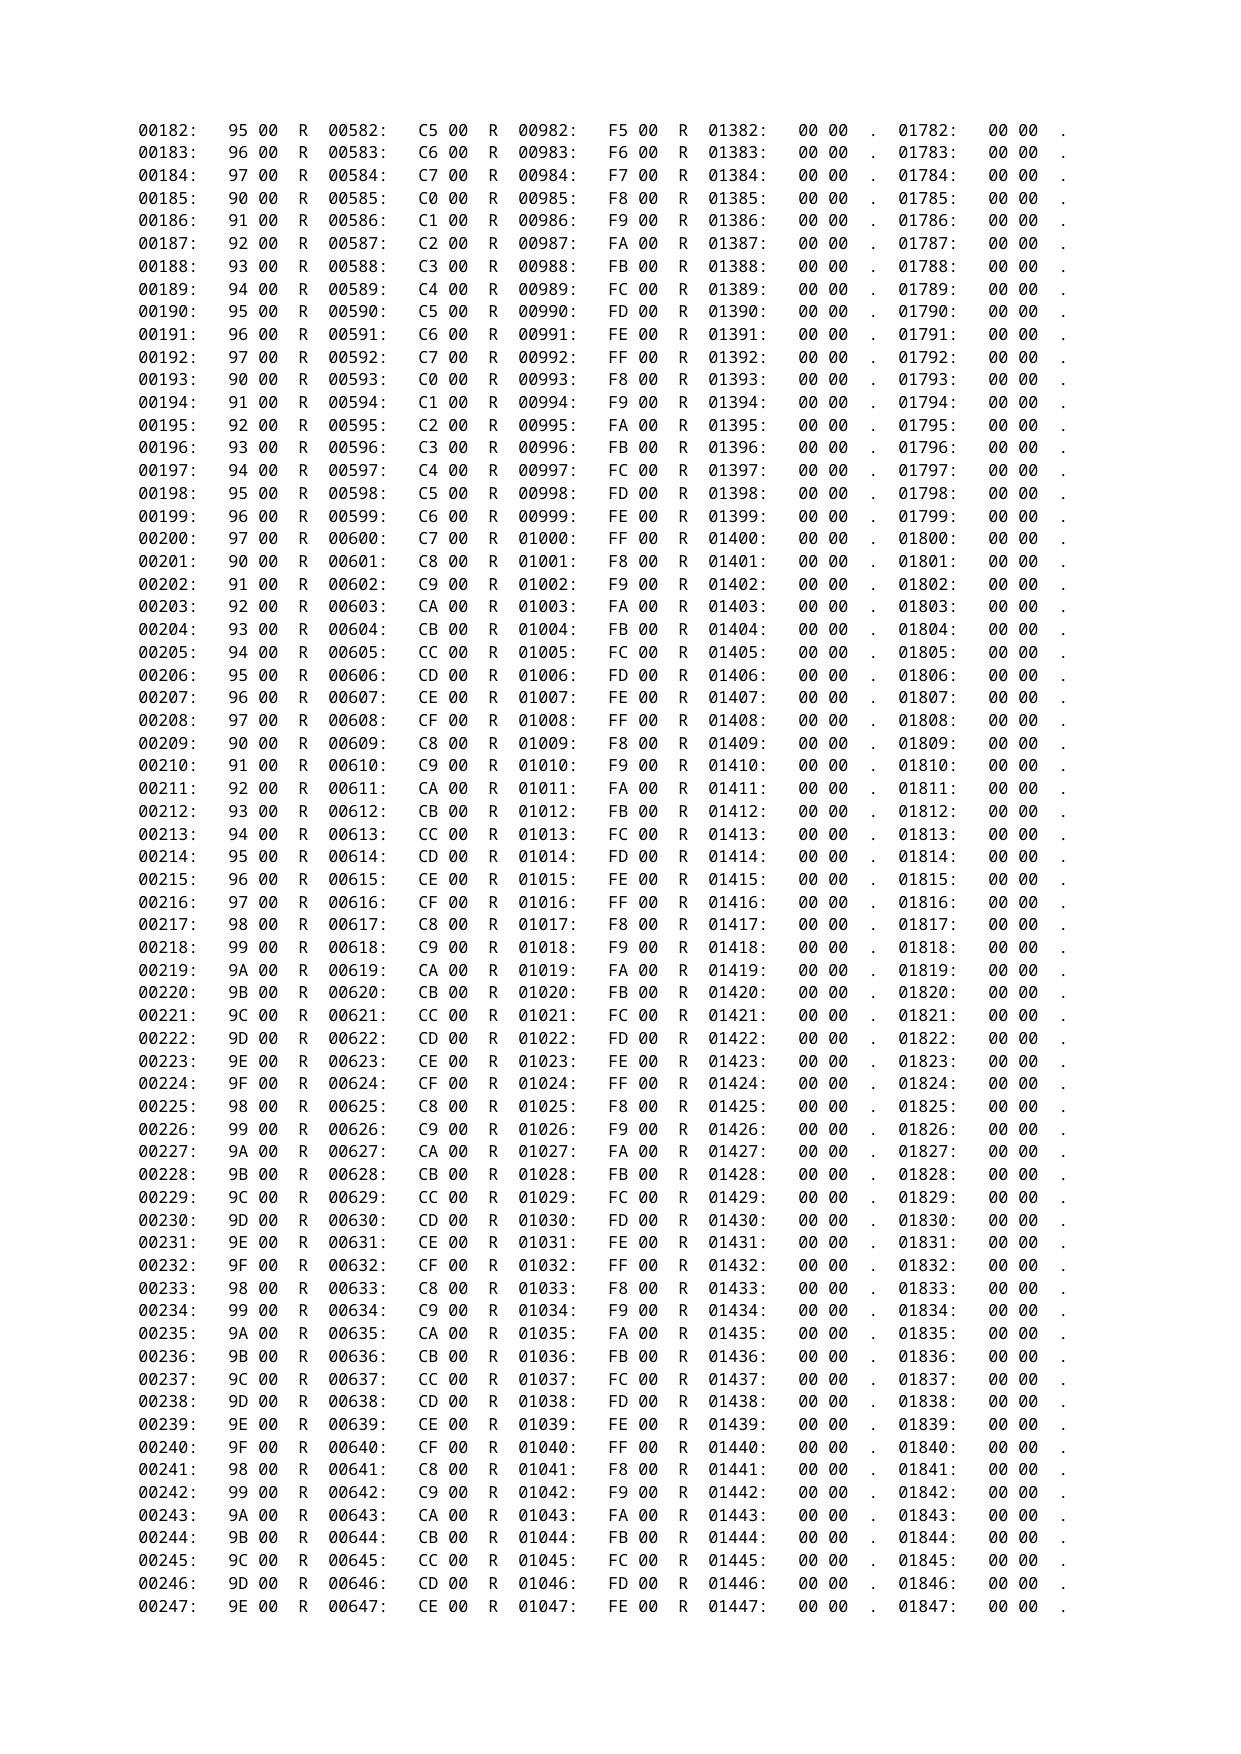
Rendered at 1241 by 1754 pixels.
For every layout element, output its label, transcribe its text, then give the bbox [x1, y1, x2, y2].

text 00214: 95 00 R 00614: CD 00 R 01014: FD 00 R 01414: 00 00 . 01814: 00 00 . [118, 845, 1122, 867]
text 00246: 9D 00 R 00646: CD 00 R 01046: FD 00 R 01446: 00 00 . 01846: 00 00 . [118, 1571, 1122, 1594]
text 00243: 9A 00 R 00643: CA 00 R 01043: FA 00 R 01443: 00 00 . 01843: 00 00 . [118, 1503, 1122, 1526]
text 00193: 90 00 R 00593: C0 00 R 00993: F8 00 R 01393: 00 00 . 01793: 00 00 . [118, 368, 1122, 391]
text 00241: 98 00 R 00641: C8 00 R 01041: F8 00 R 01441: 00 00 . 01841: 00 00 . [118, 1458, 1122, 1481]
text 00196: 93 00 R 00596: C3 00 R 00996: FB 00 R 01396: 00 00 . 01796: 00 00 . [118, 436, 1122, 459]
text 00237: 9C 00 R 00637: CC 00 R 01037: FC 00 R 01437: 00 00 . 01837: 00 00 . [118, 1367, 1122, 1390]
text 00189: 94 00 R 00589: C4 00 R 00989: FC 00 R 01389: 00 00 . 01789: 00 00 . [118, 277, 1122, 300]
text 00209: 90 00 R 00609: C8 00 R 01009: F8 00 R 01409: 00 00 . 01809: 00 00 . [118, 731, 1122, 754]
text 00205: 94 00 R 00605: CC 00 R 01005: FC 00 R 01405: 00 00 . 01805: 00 00 . [118, 640, 1122, 663]
text 00238: 9D 00 R 00638: CD 00 R 01038: FD 00 R 01438: 00 00 . 01838: 00 00 . [118, 1390, 1122, 1412]
text 00207: 96 00 R 00607: CE 00 R 01007: FE 00 R 01407: 00 00 . 01807: 00 00 . [118, 686, 1122, 708]
text 00203: 92 00 R 00603: CA 00 R 01003: FA 00 R 01403: 00 00 . 01803: 00 00 . [118, 595, 1122, 618]
text 00223: 9E 00 R 00623: CE 00 R 01023: FE 00 R 01423: 00 00 . 01823: 00 00 . [118, 1049, 1122, 1072]
text 00231: 9E 00 R 00631: CE 00 R 01031: FE 00 R 01431: 00 00 . 01831: 00 00 . [118, 1231, 1122, 1253]
text 00213: 94 00 R 00613: CC 00 R 01013: FC 00 R 01413: 00 00 . 01813: 00 00 . [118, 822, 1122, 845]
text 00221: 9C 00 R 00621: CC 00 R 01021: FC 00 R 01421: 00 00 . 01821: 00 00 . [118, 1004, 1122, 1026]
text 00195: 92 00 R 00595: C2 00 R 00995: FA 00 R 01395: 00 00 . 01795: 00 00 . [118, 413, 1122, 436]
text 00225: 98 00 R 00625: C8 00 R 01025: F8 00 R 01425: 00 00 . 01825: 00 00 . [118, 1094, 1122, 1117]
text 00219: 9A 00 R 00619: CA 00 R 01019: FA 00 R 01419: 00 00 . 01819: 00 00 . [118, 958, 1122, 981]
text 00230: 9D 00 R 00630: CD 00 R 01030: FD 00 R 01430: 00 00 . 01830: 00 00 . [118, 1208, 1122, 1231]
text 00245: 9C 00 R 00645: CC 00 R 01045: FC 00 R 01445: 00 00 . 01845: 00 00 . [118, 1549, 1122, 1571]
text 00218: 99 00 R 00618: C9 00 R 01018: F9 00 R 01418: 00 00 . 01818: 00 00 . [118, 936, 1122, 958]
text 00210: 91 00 R 00610: C9 00 R 01010: F9 00 R 01410: 00 00 . 01810: 00 00 . [118, 754, 1122, 777]
text 00227: 9A 00 R 00627: CA 00 R 01027: FA 00 R 01427: 00 00 . 01827: 00 00 . [118, 1140, 1122, 1163]
text 00212: 93 00 R 00612: CB 00 R 01012: FB 00 R 01412: 00 00 . 01812: 00 00 . [118, 799, 1122, 822]
text 00220: 9B 00 R 00620: CB 00 R 01020: FB 00 R 01420: 00 00 . 01820: 00 00 . [118, 981, 1122, 1004]
text 00228: 9B 00 R 00628: CB 00 R 01028: FB 00 R 01428: 00 00 . 01828: 00 00 . [118, 1163, 1122, 1185]
text 00240: 9F 00 R 00640: CF 00 R 01040: FF 00 R 01440: 00 00 . 01840: 00 00 . [118, 1435, 1122, 1458]
text 00235: 9A 00 R 00635: CA 00 R 01035: FA 00 R 01435: 00 00 . 01835: 00 00 . [118, 1322, 1122, 1344]
text 00239: 9E 00 R 00639: CE 00 R 01039: FE 00 R 01439: 00 00 . 01839: 00 00 . [118, 1412, 1122, 1435]
text 00233: 98 00 R 00633: C8 00 R 01033: F8 00 R 01433: 00 00 . 01833: 00 00 . [118, 1276, 1122, 1299]
text 00194: 91 00 R 00594: C1 00 R 00994: F9 00 R 01394: 00 00 . 01794: 00 00 . [118, 391, 1122, 413]
text 00200: 97 00 R 00600: C7 00 R 01000: FF 00 R 01400: 00 00 . 01800: 00 00 . [118, 527, 1122, 549]
text 00187: 92 00 R 00587: C2 00 R 00987: FA 00 R 01387: 00 00 . 01787: 00 00 . [118, 232, 1122, 254]
text 00201: 90 00 R 00601: C8 00 R 01001: F8 00 R 01401: 00 00 . 01801: 00 00 . [118, 549, 1122, 572]
text 00236: 9B 00 R 00636: CB 00 R 01036: FB 00 R 01436: 00 00 . 01836: 00 00 . [118, 1344, 1122, 1367]
text 00192: 97 00 R 00592: C7 00 R 00992: FF 00 R 01392: 00 00 . 01792: 00 00 . [118, 345, 1122, 368]
text 00202: 91 00 R 00602: C9 00 R 01002: F9 00 R 01402: 00 00 . 01802: 00 00 . [118, 572, 1122, 595]
text 00208: 97 00 R 00608: CF 00 R 01008: FF 00 R 01408: 00 00 . 01808: 00 00 . [118, 708, 1122, 731]
text 00183: 96 00 R 00583: C6 00 R 00983: F6 00 R 01383: 00 00 . 01783: 00 00 . [118, 141, 1122, 163]
text 00229: 9C 00 R 00629: CC 00 R 01029: FC 00 R 01429: 00 00 . 01829: 00 00 . [118, 1185, 1122, 1208]
text 00211: 92 00 R 00611: CA 00 R 01011: FA 00 R 01411: 00 00 . 01811: 00 00 . [118, 777, 1122, 799]
text 00217: 98 00 R 00617: C8 00 R 01017: F8 00 R 01417: 00 00 . 01817: 00 00 . [118, 913, 1122, 936]
text 00242: 99 00 R 00642: C9 00 R 01042: F9 00 R 01442: 00 00 . 01842: 00 00 . [118, 1481, 1122, 1503]
text 00198: 95 00 R 00598: C5 00 R 00998: FD 00 R 01398: 00 00 . 01798: 00 00 . [118, 481, 1122, 504]
text 00204: 93 00 R 00604: CB 00 R 01004: FB 00 R 01404: 00 00 . 01804: 00 00 . [118, 618, 1122, 640]
text 00216: 97 00 R 00616: CF 00 R 01016: FF 00 R 01416: 00 00 . 01816: 00 00 . [118, 890, 1122, 913]
text 00188: 93 00 R 00588: C3 00 R 00988: FB 00 R 01388: 00 00 . 01788: 00 00 . [118, 254, 1122, 277]
text 00206: 95 00 R 00606: CD 00 R 01006: FD 00 R 01406: 00 00 . 01806: 00 00 . [118, 663, 1122, 686]
text 00182: 95 00 R 00582: C5 00 R 00982: F5 00 R 01382: 00 00 . 01782: 00 00 . [118, 118, 1122, 141]
text 00222: 9D 00 R 00622: CD 00 R 01022: FD 00 R 01422: 00 00 . 01822: 00 00 . [118, 1026, 1122, 1049]
text 00232: 9F 00 R 00632: CF 00 R 01032: FF 00 R 01432: 00 00 . 01832: 00 00 . [118, 1253, 1122, 1276]
text 00226: 99 00 R 00626: C9 00 R 01026: F9 00 R 01426: 00 00 . 01826: 00 00 . [118, 1117, 1122, 1140]
text 00197: 94 00 R 00597: C4 00 R 00997: FC 00 R 01397: 00 00 . 01797: 00 00 . [118, 459, 1122, 481]
text 00215: 96 00 R 00615: CE 00 R 01015: FE 00 R 01415: 00 00 . 01815: 00 00 . [118, 867, 1122, 890]
text 00186: 91 00 R 00586: C1 00 R 00986: F9 00 R 01386: 00 00 . 01786: 00 00 . [118, 209, 1122, 232]
text 00199: 96 00 R 00599: C6 00 R 00999: FE 00 R 01399: 00 00 . 01799: 00 00 . [118, 504, 1122, 527]
text 00190: 95 00 R 00590: C5 00 R 00990: FD 00 R 01390: 00 00 . 01790: 00 00 . [118, 300, 1122, 322]
text 00234: 99 00 R 00634: C9 00 R 01034: F9 00 R 01434: 00 00 . 01834: 00 00 . [118, 1299, 1122, 1322]
text 00191: 96 00 R 00591: C6 00 R 00991: FE 00 R 01391: 00 00 . 01791: 00 00 . [118, 322, 1122, 345]
text 00244: 9B 00 R 00644: CB 00 R 01044: FB 00 R 01444: 00 00 . 01844: 00 00 . [118, 1526, 1122, 1549]
text 00185: 90 00 R 00585: C0 00 R 00985: F8 00 R 01385: 00 00 . 01785: 00 00 . [118, 186, 1122, 209]
text 00224: 9F 00 R 00624: CF 00 R 01024: FF 00 R 01424: 00 00 . 01824: 00 00 . [118, 1072, 1122, 1094]
text 00247: 9E 00 R 00647: CE 00 R 01047: FE 00 R 01447: 00 00 . 01847: 00 00 . [118, 1594, 1122, 1617]
text 00184: 97 00 R 00584: C7 00 R 00984: F7 00 R 01384: 00 00 . 01784: 00 00 . [118, 163, 1122, 186]
